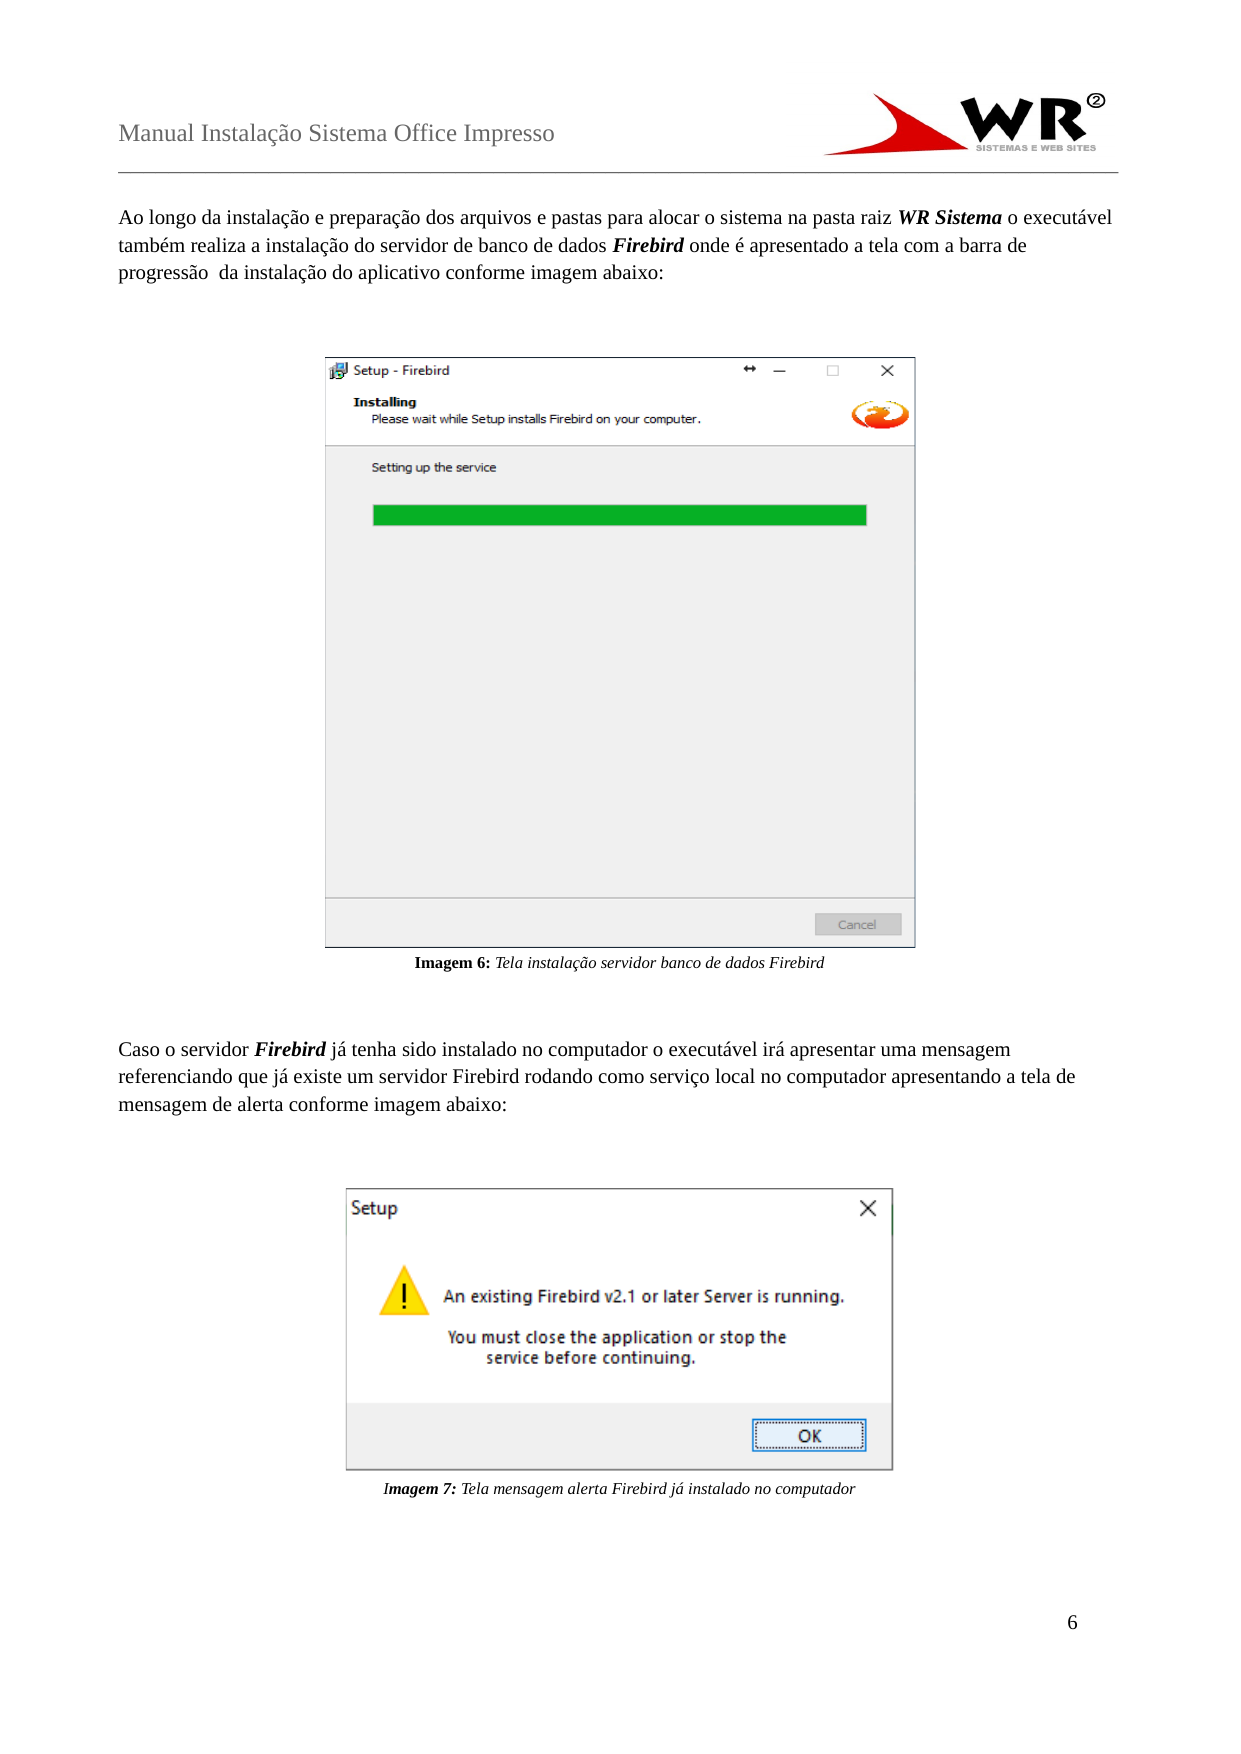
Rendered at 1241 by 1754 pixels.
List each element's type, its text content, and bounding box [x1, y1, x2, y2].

picture [325, 357, 916, 948]
text Ao longo da instalação e preparação dos arquivos e pastas para alocar o sistema na pasta raiz WR Sistema o executável também realiza a instalação do servidor de banco de dados Firebird onde é apresentado a tela com a barra de progressão da instalação do aplicativo conforme imagem abaixo: [118, 205, 1122, 284]
picture [345, 1188, 895, 1474]
text Caso o servidor Firebird já tenha sido instalado no computador o executável irá apresentar uma mensagem referenciando que já existe um servidor Firebird rodando como serviço local no computador apresentando a tela de mensagem de alerta conforme imagem abaixo: [118, 1037, 1122, 1116]
picture [786, 52, 1116, 167]
text Imagem 6: Tela instalação servidor banco de dados Firebird [325, 948, 915, 972]
text Imagem 7: Tela mensagem alerta Firebird já instalado no computador [346, 1474, 894, 1498]
